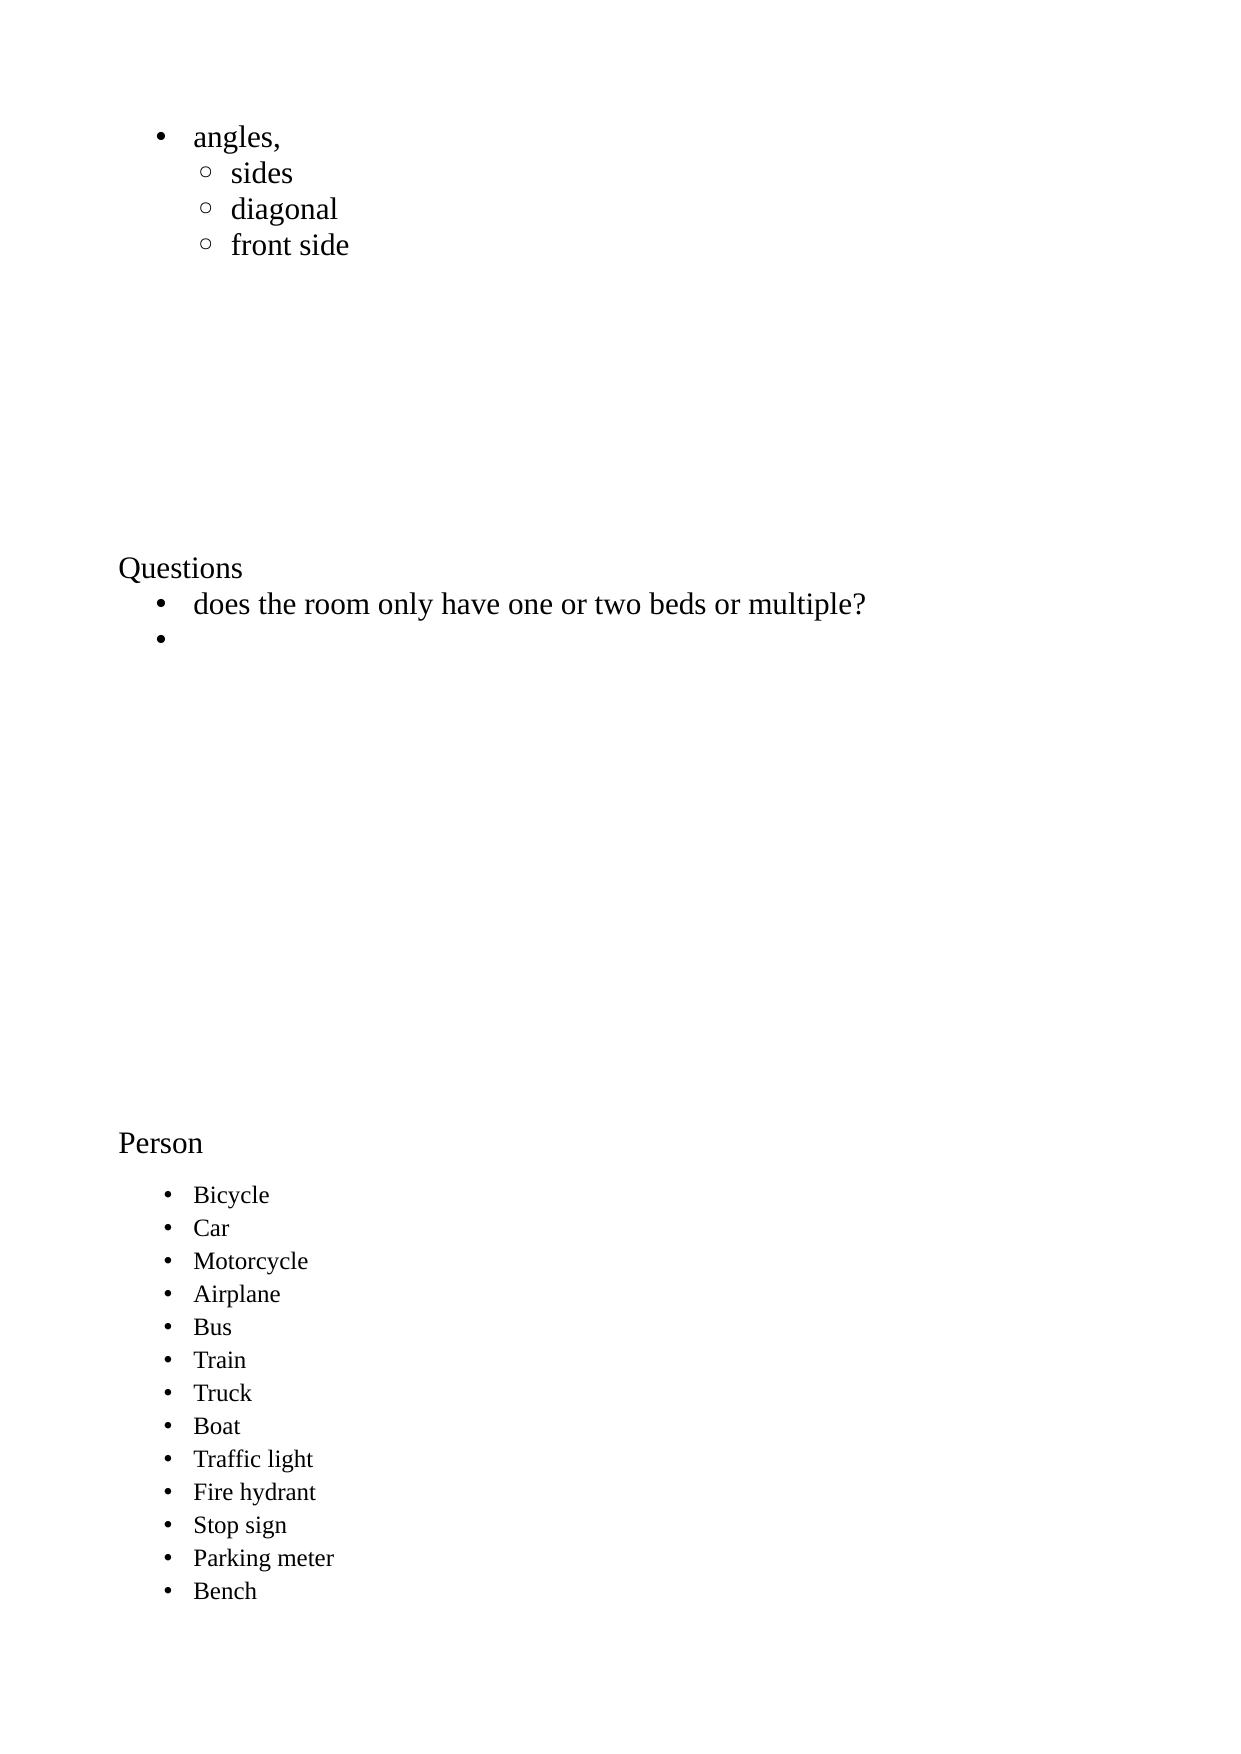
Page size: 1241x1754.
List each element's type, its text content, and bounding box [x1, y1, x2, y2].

list Car [164, 1213, 1122, 1242]
list Truck [164, 1378, 1122, 1407]
list Train [164, 1345, 1122, 1374]
list Bus [164, 1312, 1122, 1341]
list front side [193, 226, 1122, 262]
list Fire hydrant [164, 1477, 1122, 1506]
list Airplane [164, 1279, 1122, 1308]
list sides [193, 154, 1122, 190]
list Traffic light [164, 1444, 1122, 1473]
list Boat [164, 1411, 1122, 1440]
list Motorcycle [164, 1246, 1122, 1275]
text Questions [118, 549, 1122, 585]
list angles, [156, 118, 1122, 154]
text Person [118, 1124, 1122, 1160]
list Bicycle [164, 1180, 1122, 1209]
list does the room only have one or two beds or multiple? [156, 585, 1122, 621]
list Parking meter [164, 1543, 1122, 1572]
list diagonal [193, 190, 1122, 226]
list Bench [164, 1576, 1122, 1605]
list Stop sign [164, 1510, 1122, 1539]
